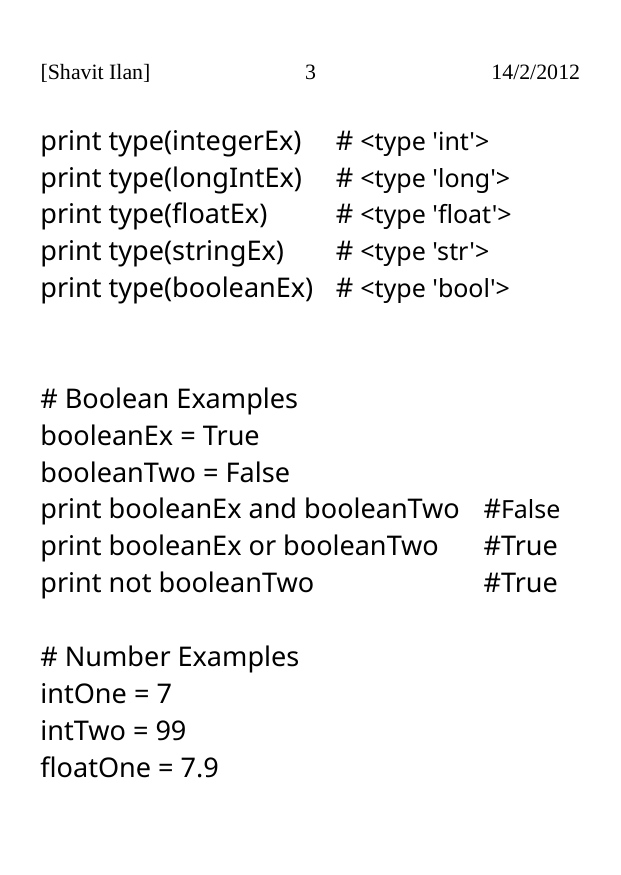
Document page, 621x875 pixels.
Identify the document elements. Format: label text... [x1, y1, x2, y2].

text booleanTwo = False [40, 453, 580, 490]
text intOne = 7 [40, 674, 580, 711]
text floatOne = 7.9 [40, 748, 580, 785]
text print not booleanTwo #True [40, 564, 580, 601]
text # Number Examples [40, 637, 580, 674]
text print booleanEx and booleanTwo #False [40, 490, 580, 527]
text # Boolean Examples [40, 379, 580, 416]
text booleanEx = True [40, 416, 580, 453]
text intTwo = 99 [40, 711, 580, 748]
text print type(longIntEx) # <type 'long'> [40, 158, 580, 195]
text print type(stringEx) # <type 'str'> [40, 232, 580, 269]
text print type(booleanEx) # <type 'bool'> [40, 269, 580, 306]
text print type(floatEx) # <type 'float'> [40, 195, 580, 232]
text print type(integerEx) # <type 'int'> [40, 121, 580, 158]
text print booleanEx or booleanTwo #True [40, 527, 580, 564]
